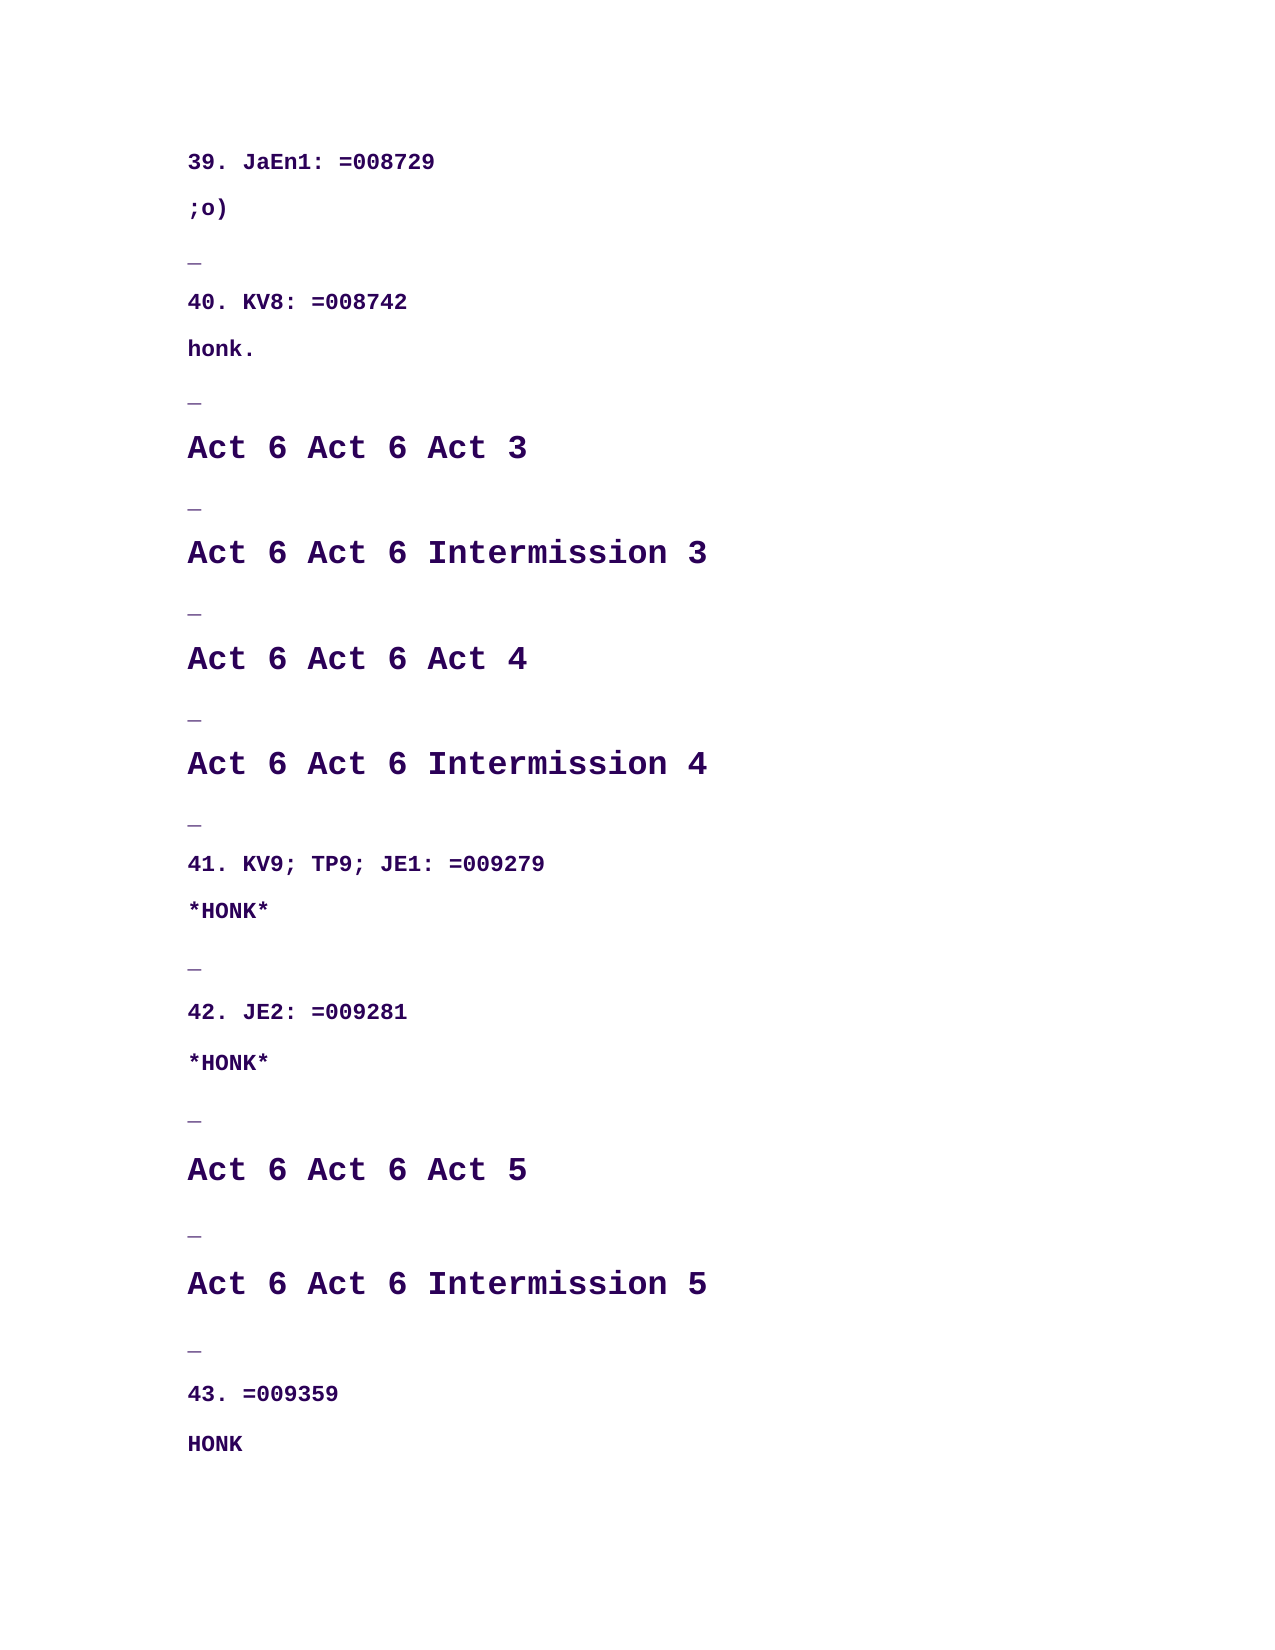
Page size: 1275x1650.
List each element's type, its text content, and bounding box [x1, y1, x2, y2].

text Act 6 Act 6 Act 4 [187, 641, 1087, 679]
text _ [187, 806, 1087, 831]
text ;o) [187, 197, 1087, 223]
text Act 6 Act 6 Intermission 5 [187, 1267, 1087, 1305]
text Act 6 Act 6 Intermission 3 [187, 536, 1087, 574]
text honk. [187, 337, 1087, 363]
text *HONK* [187, 899, 1087, 925]
text Act 6 Act 6 Intermission 4 [187, 747, 1087, 785]
text HONK [187, 1433, 1087, 1458]
text _ [187, 595, 1087, 621]
text _ [187, 700, 1087, 726]
text _ [187, 243, 1087, 269]
text Act 6 Act 6 Act 5 [187, 1152, 1087, 1190]
text 40. KV8: =008742 [187, 290, 1087, 316]
text _ [187, 1216, 1087, 1242]
text _ [187, 950, 1087, 976]
text 42. JE2: =009281 [187, 1000, 1087, 1026]
text _ [187, 489, 1087, 515]
text 43. =009359 [187, 1382, 1087, 1408]
text Act 6 Act 6 Act 3 [187, 431, 1087, 468]
text *HONK* [187, 1051, 1087, 1077]
text _ [187, 1331, 1087, 1357]
text 39. JaEn1: =008729 [187, 150, 1087, 176]
text _ [187, 384, 1087, 410]
text _ [187, 1102, 1087, 1127]
text 41. KV9; TP9; JE1: =009279 [187, 852, 1087, 878]
